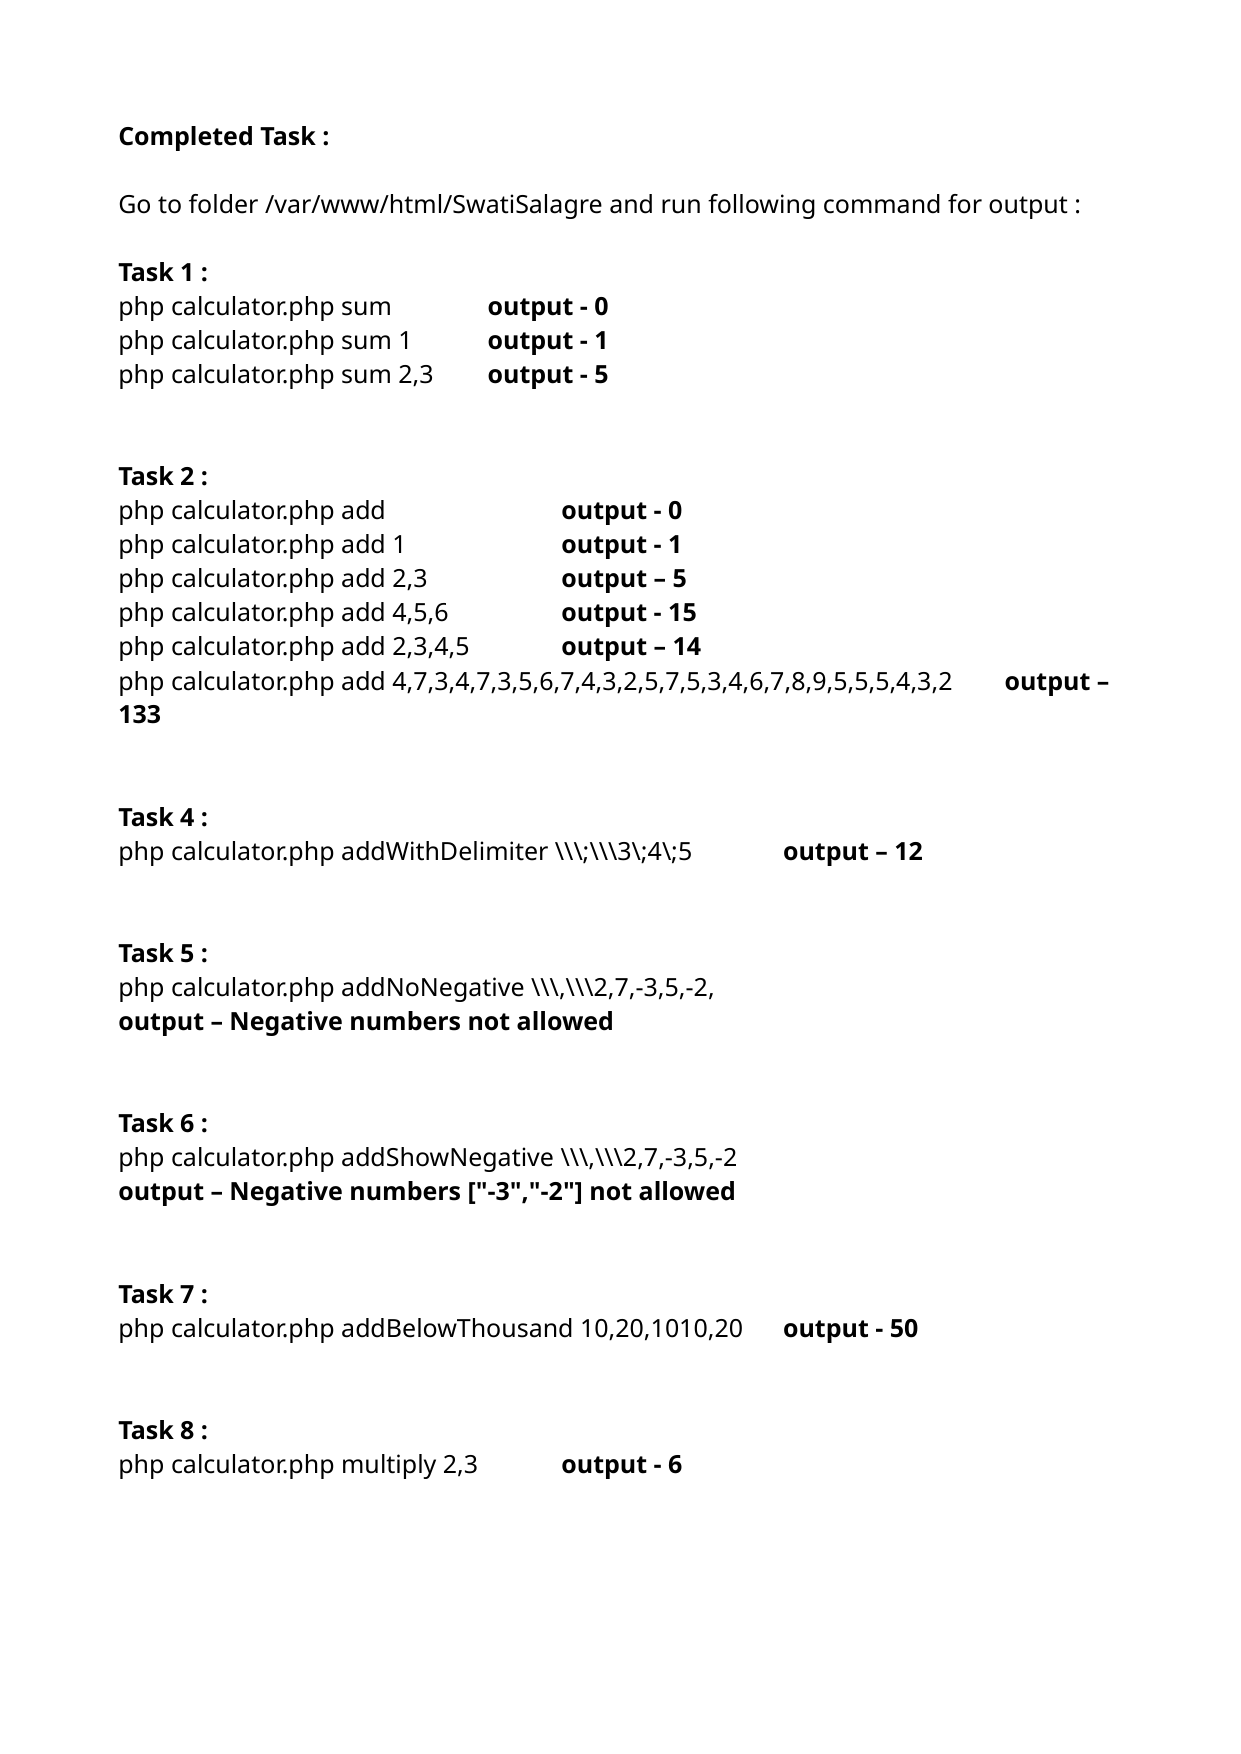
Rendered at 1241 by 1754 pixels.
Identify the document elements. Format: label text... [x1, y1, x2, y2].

text Task 8 : [118, 1412, 1122, 1447]
text php calculator.php addBelowThousand 10,20,1010,20 output - 50 [118, 1310, 1122, 1344]
text Task 1 : [118, 254, 1122, 288]
text Go to folder /var/www/html/SwatiSalagre and run following command for output : [118, 186, 1122, 220]
text php calculator.php add 4,5,6 output - 15 [118, 595, 1122, 629]
text php calculator.php add 4,7,3,4,7,3,5,6,7,4,3,2,5,7,5,3,4,6,7,8,9,5,5,5,4,3,2 output – 133 [118, 663, 1122, 731]
text php calculator.php sum 2,3 output - 5 [118, 357, 1122, 391]
text Task 7 : [118, 1276, 1122, 1310]
text php calculator.php add 2,3 output – 5 [118, 561, 1122, 595]
text php calculator.php add output - 0 [118, 493, 1122, 527]
text php calculator.php add 1 output - 1 [118, 527, 1122, 561]
text Task 2 : [118, 459, 1122, 493]
text php calculator.php multiply 2,3 output - 6 [118, 1447, 1122, 1481]
text Task 4 : [118, 799, 1122, 833]
text Completed Task : [118, 118, 1122, 152]
text Task 6 : [118, 1106, 1122, 1140]
text output – Negative numbers ["-3","-2"] not allowed [118, 1174, 1122, 1208]
text Task 5 : [118, 936, 1122, 970]
text php calculator.php addNoNegative \\\,\\\2,7,-3,5,-2, [118, 970, 1122, 1004]
text php calculator.php sum 1 output - 1 [118, 322, 1122, 357]
text php calculator.php add 2,3,4,5 output – 14 [118, 629, 1122, 663]
text php calculator.php addShowNegative \\\,\\\2,7,-3,5,-2 [118, 1140, 1122, 1174]
text php calculator.php sum output - 0 [118, 288, 1122, 322]
text php calculator.php addWithDelimiter \\\;\\\3\;4\;5 output – 12 [118, 833, 1122, 867]
text output – Negative numbers not allowed [118, 1004, 1122, 1038]
